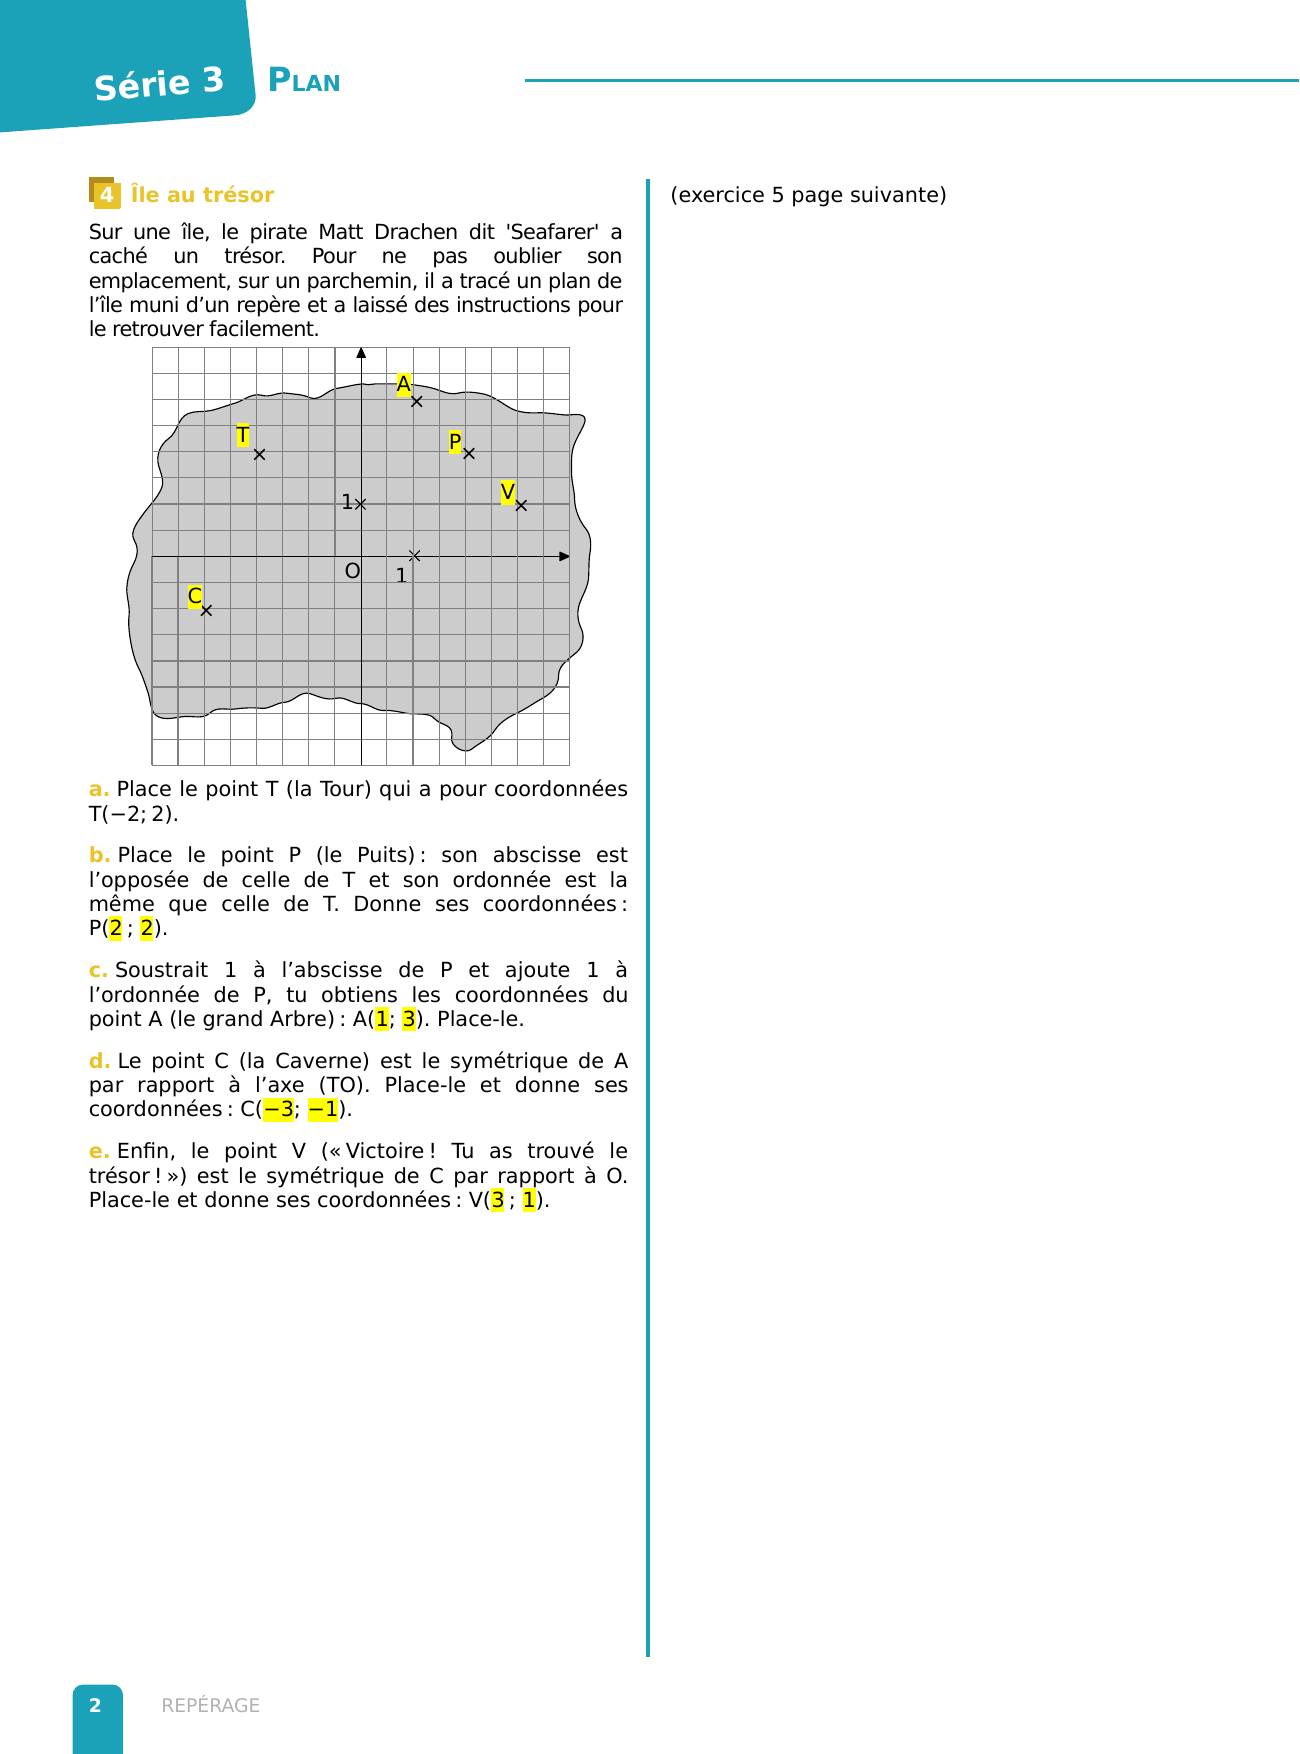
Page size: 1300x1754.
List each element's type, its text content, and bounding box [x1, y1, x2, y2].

subtitle Le point C (la Caverne) est le symétrique de A par rapport à l’axe (TO). Place-le et donne ses coordonnées : C(−3; −1). [88, 1049, 629, 1122]
subtitle Place le point P (le Puits) : son abscisse est l’opposée de celle de T et son ordonnée est la même que celle de T. Donne ses coordonnées : P(2 ; 2). [88, 843, 629, 941]
subtitle Soustrait 1 à l’abscisse de P et ajoute 1 à l’ordonnée de P, tu obtiens les coordonnées du point A (le grand Arbre) : A(1; 3). Place-le. [88, 958, 629, 1031]
subtitle Enfin, le point V (« Victoire ! Tu as trouvé le trésor ! ») est le symétrique de C par rapport à O. Place-le et donne ses coordonnées : V(3 ; 1). [88, 1139, 629, 1212]
subtitle Place le point T (la Tour) qui a pour coordonnées T(−2; 2). [88, 777, 629, 826]
subtitle Île au trésor [114, 177, 629, 208]
subtitle Sur une île, le pirate Matt Drachen dit 'Seafarer' a caché un trésor. Pour ne pas oublier son emplacement, sur un parchemin, il a tracé un plan de l’île muni d’un repère et a laissé des instructions pour le retrouver facilement. [88, 220, 623, 341]
subtitle (exercice 5 page suivante) [670, 183, 1205, 207]
